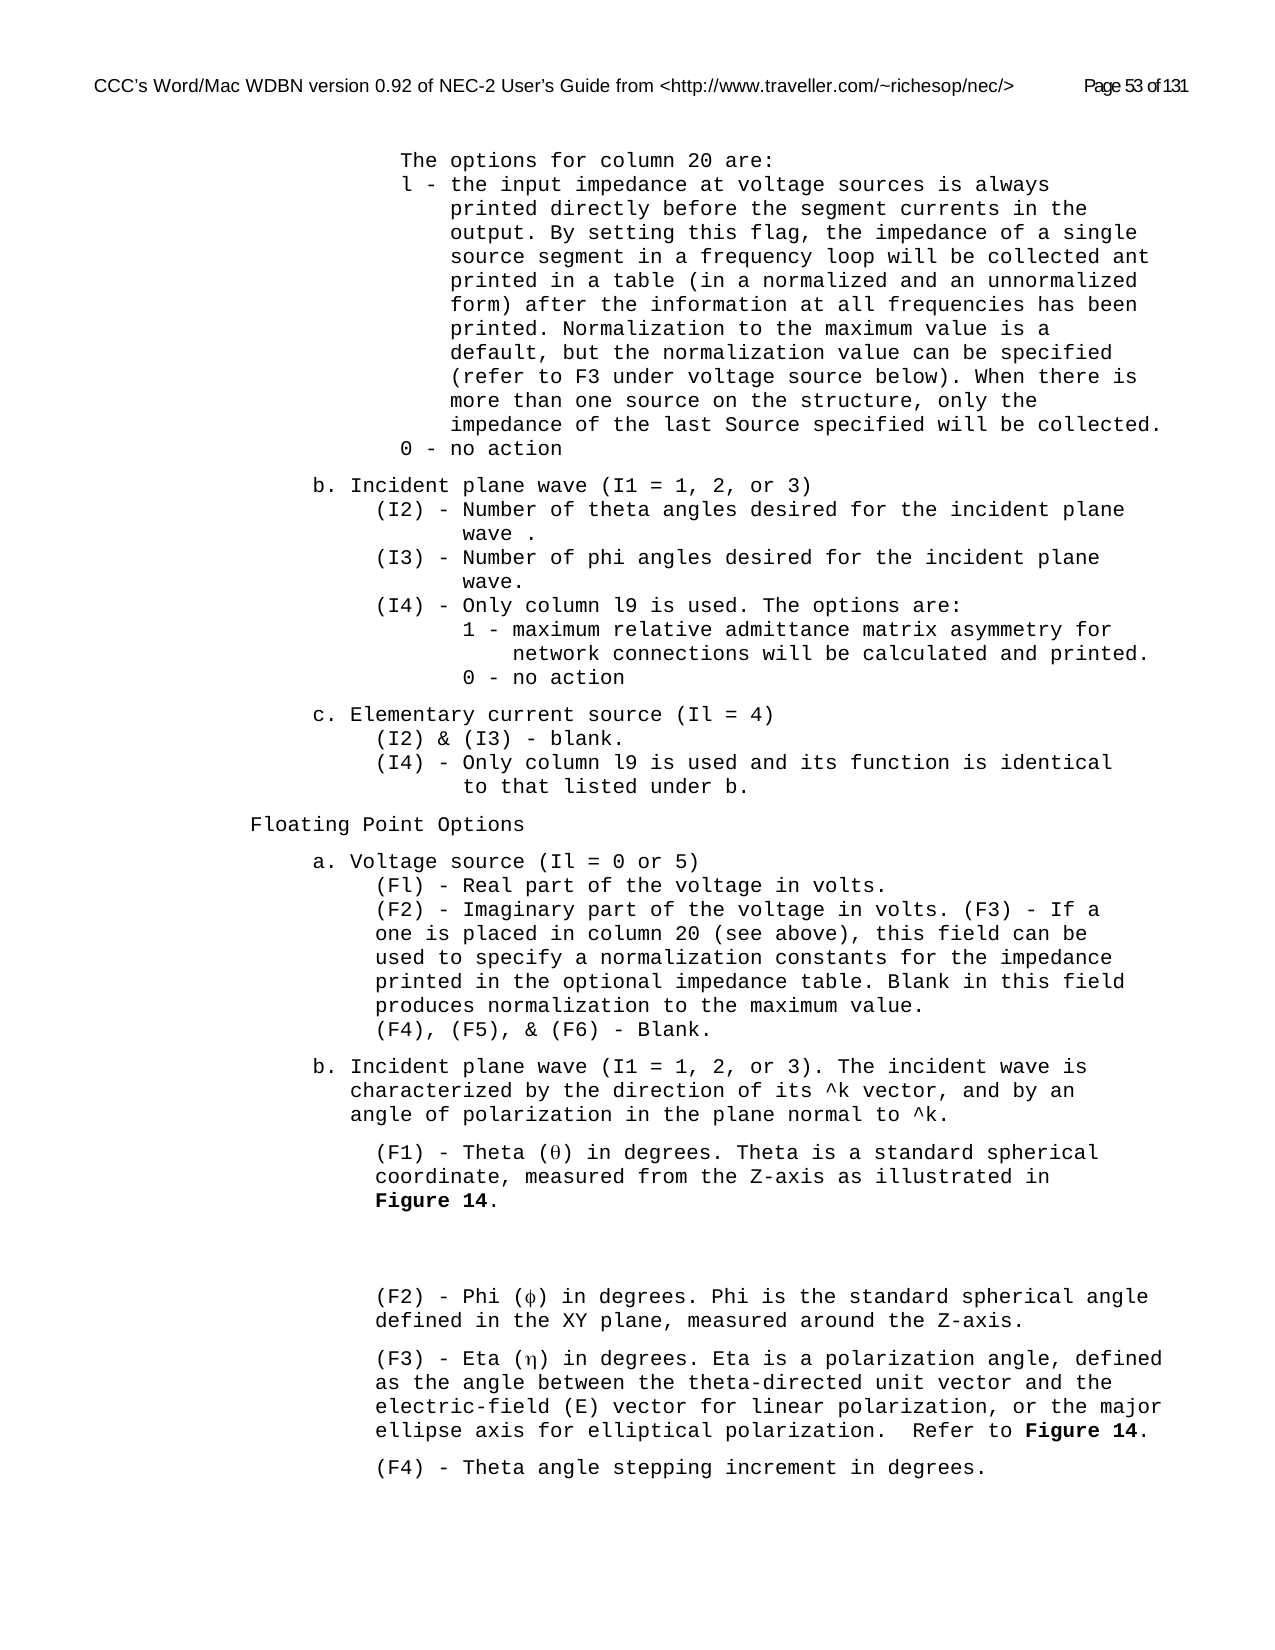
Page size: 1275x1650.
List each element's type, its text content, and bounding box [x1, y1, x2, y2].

text (I4) - Only column l9 is used. The options are: [187, 595, 1181, 619]
text produces normalization to the maximum value. [187, 995, 1181, 1019]
text defined in the XY plane, measured around the Z-axis. [187, 1310, 1181, 1334]
text printed in a table (in a normalized and an unnormalized [187, 270, 1181, 294]
text as the angle between the theta-directed unit vector and the [187, 1372, 1181, 1396]
text printed in the optional impedance table. Blank in this field [187, 971, 1181, 995]
text Figure 14. [187, 1189, 1181, 1213]
text source segment in a frequency loop will be collected ant [187, 246, 1181, 270]
text c. Elementary current source (Il = 4) [187, 691, 1181, 728]
text (F1) - Theta () in degrees. Theta is a standard spherical [187, 1128, 1181, 1166]
text (F4), (F5), & (F6) - Blank. [187, 1019, 1181, 1043]
text (I2) & (I3) - blank. [187, 728, 1181, 752]
text l - the input impedance at voltage sources is always [187, 174, 1181, 198]
text (F2) - Imaginary part of the voltage in volts. (F3) - If a [187, 899, 1181, 923]
text (I4) - Only column l9 is used and its function is identical [187, 752, 1181, 776]
text printed. Normalization to the maximum value is a [187, 318, 1181, 342]
text printed directly before the segment currents in the [187, 198, 1181, 222]
text b. Incident plane wave (I1 = 1, 2, or 3) [187, 461, 1181, 499]
text ellipse axis for elliptical polarization. Refer to Figure 14. [187, 1420, 1181, 1444]
text angle of polarization in the plane normal to ^k. [187, 1104, 1181, 1128]
text a. Voltage source (Il = 0 or 5) [187, 837, 1181, 875]
text wave . [187, 523, 1181, 547]
text used to specify a normalization constants for the impedance [187, 947, 1181, 971]
text default, but the normalization value can be specified [187, 342, 1181, 366]
text one is placed in column 20 (see above), this field can be [187, 923, 1181, 947]
text Floating Point Options [187, 800, 1181, 837]
text (F4) - Theta angle stepping increment in degrees. [187, 1444, 1181, 1481]
text characterized by the direction of its ^k vector, and by an [187, 1080, 1181, 1104]
text 0 - no action [187, 437, 1181, 461]
text electric-field (E) vector for linear polarization, or the major [187, 1396, 1181, 1420]
text (F3) - Eta () in degrees. Eta is a polarization angle, defined [187, 1334, 1181, 1372]
text (I3) - Number of phi angles desired for the incident plane [187, 547, 1181, 571]
text (refer to F3 under voltage source below). When there is [187, 366, 1181, 389]
text (Fl) - Real part of the voltage in volts. [187, 875, 1181, 899]
text network connections will be calculated and printed. [187, 643, 1181, 667]
text more than one source on the structure, only the [187, 389, 1181, 413]
text 1 - maximum relative admittance matrix asymmetry for [187, 619, 1181, 643]
text 0 - no action [187, 667, 1181, 691]
text impedance of the last Source specified will be collected. [187, 413, 1181, 437]
text output. By setting this flag, the impedance of a single [187, 222, 1181, 246]
text The options for column 20 are: [187, 150, 1181, 174]
text (I2) - Number of theta angles desired for the incident plane [187, 499, 1181, 523]
text form) after the information at all frequencies has been [187, 294, 1181, 318]
text wave. [187, 571, 1181, 595]
text b. Incident plane wave (I1 = 1, 2, or 3). The incident wave is [187, 1043, 1181, 1080]
text coordinate, measured from the Z-axis as illustrated in [187, 1166, 1181, 1189]
text to that listed under b. [187, 776, 1181, 800]
text (F2) - Phi () in degrees. Phi is the standard spherical angle [187, 1286, 1181, 1310]
